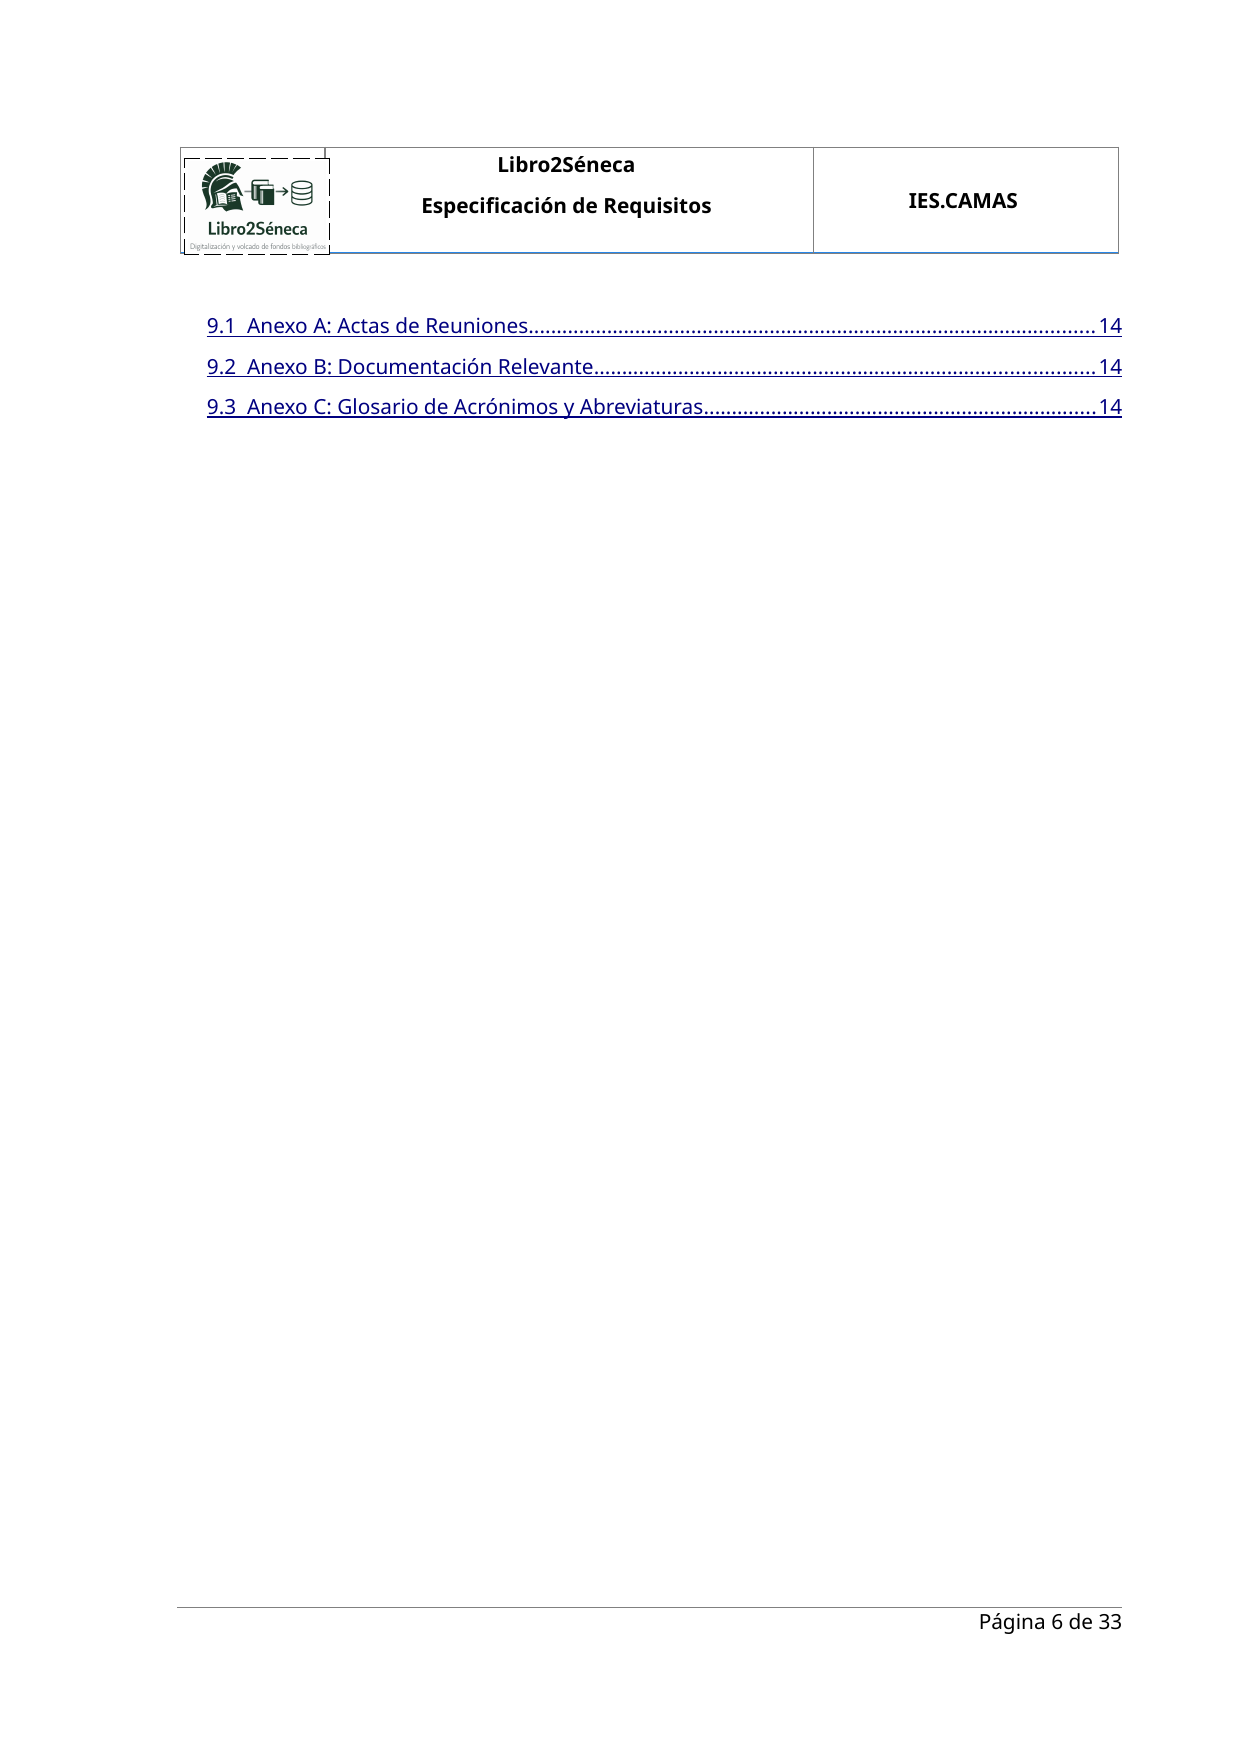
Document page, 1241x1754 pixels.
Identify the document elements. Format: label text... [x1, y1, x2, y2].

picture [188, 161, 326, 251]
text 9.3 Anexo C: Glosario de Acrónimos y Abreviaturas 14 [207, 392, 1122, 416]
text 9.2 Anexo B: Documentación Relevante 14 [207, 352, 1122, 376]
text 9.1 Anexo A: Actas de Reuniones 14 [207, 311, 1122, 336]
